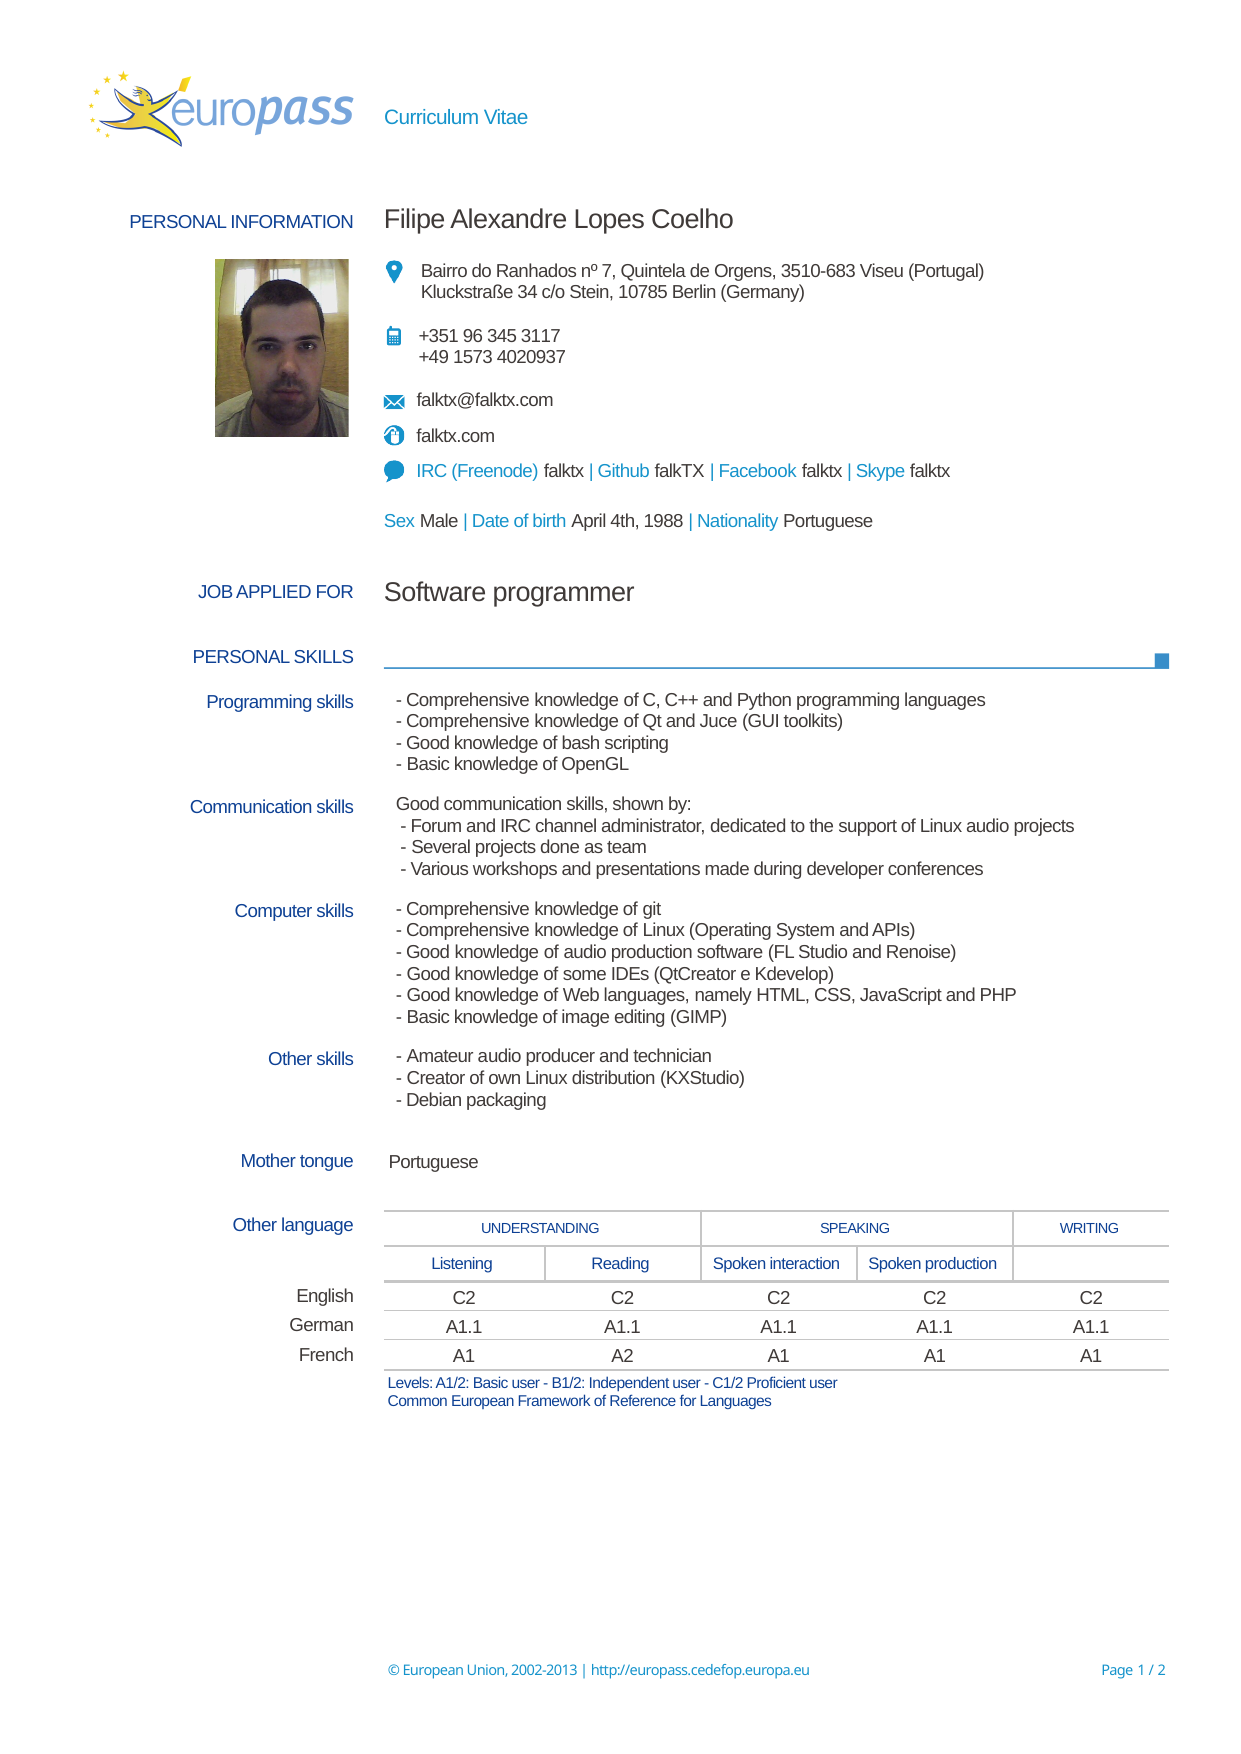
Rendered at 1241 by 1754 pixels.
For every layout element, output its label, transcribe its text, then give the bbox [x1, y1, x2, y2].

table_cell Bairro do Ranhados nº 7, Quintela de Orgens, 3510-683 Viseu (Portugal) [405, 260, 1169, 283]
table_cell English [89, 1280, 384, 1310]
table_header - Comprehensive knowledge of C, C++ and Python programming languages - Comprehensive knowledge of Qt and Juce (GUI toolkits) - Good knowledge of bash scripting - Basic knowledge of OpenGL [384, 689, 1169, 775]
picture [383, 324, 405, 346]
table_cell A1.1 [701, 1311, 857, 1339]
table_cell A1 [857, 1340, 1013, 1369]
table_header - Comprehensive knowledge of git - Comprehensive knowledge of Linux (Operating System and APIs) - Good knowledge of audio production software (FL Studio and Renoise) - Good knowledge of some IDEs (QtCreator e Kdevelop) - Good knowledge of Web languages, namely HTML, CSS, JavaScript and PHP - Basic knowledge of image editing (GIMP) [384, 898, 1169, 1027]
table_cell falktx@falktx.com [384, 389, 1169, 424]
table_cell C2 [384, 1283, 544, 1310]
table_header Software programmer [384, 574, 1169, 609]
picture [383, 653, 1170, 669]
table_cell [89, 1174, 384, 1209]
table_cell [89, 236, 1169, 260]
table_cell UNDERSTANDING [384, 1212, 700, 1245]
table_cell A2 [545, 1340, 701, 1369]
table_cell Kluckstraße 34 c/o Stein, 10785 Berlin (Germany) [384, 284, 1169, 324]
table_cell IRC (Freenode) falktx | Github falkTX | Facebook falktx | Skype falktx [384, 460, 1169, 495]
table_cell WRITING [1014, 1212, 1169, 1245]
table_cell [384, 1174, 1169, 1209]
table_cell German [89, 1310, 384, 1339]
table_cell A1.1 [1013, 1311, 1169, 1339]
table_header JOB APPLIED FOR [84, 574, 384, 609]
table_header Good communication skills, shown by: - Forum and IRC channel administrator, dedicated to the support of Linux audio projects - Several projects done as team - Various workshops and presentations made during developer conferences [384, 793, 1169, 879]
table_cell Reading [546, 1247, 700, 1280]
table_header Computer skills [89, 898, 384, 1027]
table_header PERSONAL SKILLS [89, 646, 384, 669]
picture [383, 460, 405, 483]
picture [383, 389, 405, 413]
table_header Filipe Alexandre Lopes Coelho [384, 201, 1169, 236]
table_cell Listening [384, 1247, 544, 1280]
table_cell Spoken production [858, 1247, 1012, 1280]
table_header PERSONAL INFORMATION [89, 201, 384, 236]
table_cell A1.1 [545, 1311, 701, 1339]
table_cell A1.1 [857, 1311, 1013, 1339]
table_header - Amateur audio producer and technician - Creator of own Linux distribution (KXStudio) - Debian packaging [384, 1045, 1169, 1110]
picture [215, 259, 349, 437]
table_cell SPEAKING [702, 1212, 1012, 1245]
table_cell C2 [545, 1283, 701, 1310]
table_cell Sex Male | Date of birth April 4th, 1988 | Nationality Portuguese [384, 495, 1169, 537]
table_cell A1 [1013, 1340, 1169, 1369]
table_header Mother tongue [89, 1148, 384, 1174]
table_cell A1.1 [384, 1311, 544, 1339]
table_cell Spoken interaction [702, 1247, 856, 1280]
table_header Other skills [89, 1045, 384, 1110]
table_cell falktx.com [384, 425, 1169, 460]
table_cell French [89, 1339, 384, 1369]
table_cell +351 96 345 3117 +49 1573 4020937 [384, 325, 1169, 389]
picture [383, 424, 405, 446]
table_cell [89, 260, 384, 537]
table_cell Other language [89, 1210, 384, 1280]
table_cell C2 [701, 1283, 857, 1310]
table_cell [1014, 1247, 1169, 1280]
table_header [384, 646, 1169, 653]
table_cell A1 [384, 1340, 544, 1369]
table_header Programming skills [89, 689, 384, 775]
table_header Portuguese [384, 1148, 1169, 1174]
table_cell C2 [857, 1283, 1013, 1310]
table_cell Levels: A1/2: Basic user - B1/2: Independent user - C1/2 Proficient user Common European Framework of Reference for Languages [384, 1371, 1169, 1410]
picture [383, 259, 405, 284]
table_cell A1 [701, 1340, 857, 1369]
picture [88, 70, 354, 147]
table_cell [89, 1369, 384, 1410]
table_cell C2 [1013, 1283, 1169, 1310]
table_header Communication skills [89, 793, 384, 879]
